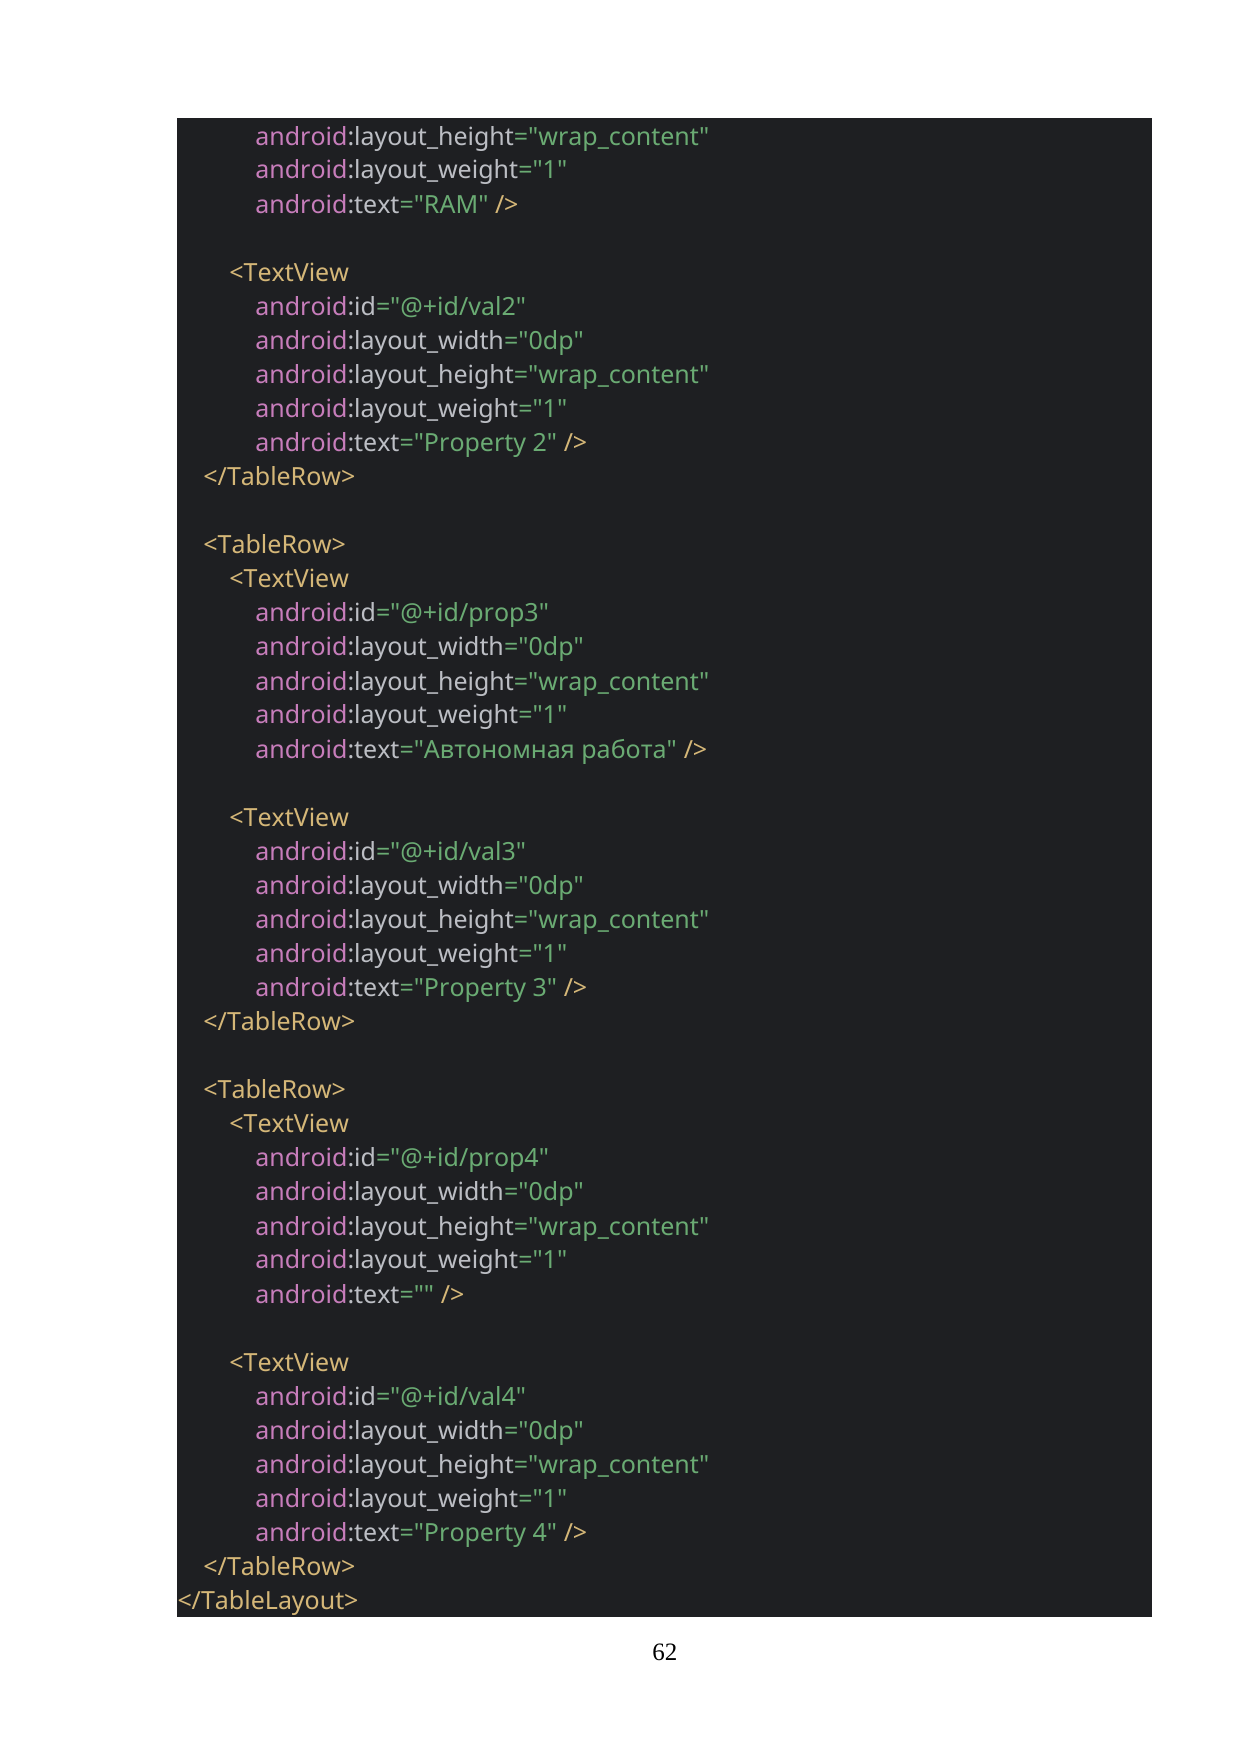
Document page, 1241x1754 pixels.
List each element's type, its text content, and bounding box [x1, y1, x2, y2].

text android:layout_height="wrap_content" android:layout_weight="1" android:text="RAM" /> <TextView android:id="@+id/val2" android:layout_width="0dp" android:layout_height="wrap_content" android:layout_weight="1" android:text="Property 2" /> </TableRow> <TableRow> <TextView android:id="@+id/prop3" android:layout_width="0dp" android:layout_height="wrap_content" android:layout_weight="1" android:text="Автономная работа" /> <TextView android:id="@+id/val3" android:layout_width="0dp" android:layout_height="wrap_content" android:layout_weight="1" android:text="Property 3" /> </TableRow> <TableRow> <TextView android:id="@+id/prop4" android:layout_width="0dp" android:layout_height="wrap_content" android:layout_weight="1" android:text="" /> <TextView android:id="@+id/val4" android:layout_width="0dp" android:layout_height="wrap_content" android:layout_weight="1" android:text="Property 4" /> </TableRow> </TableLayout> [177, 118, 1152, 1617]
